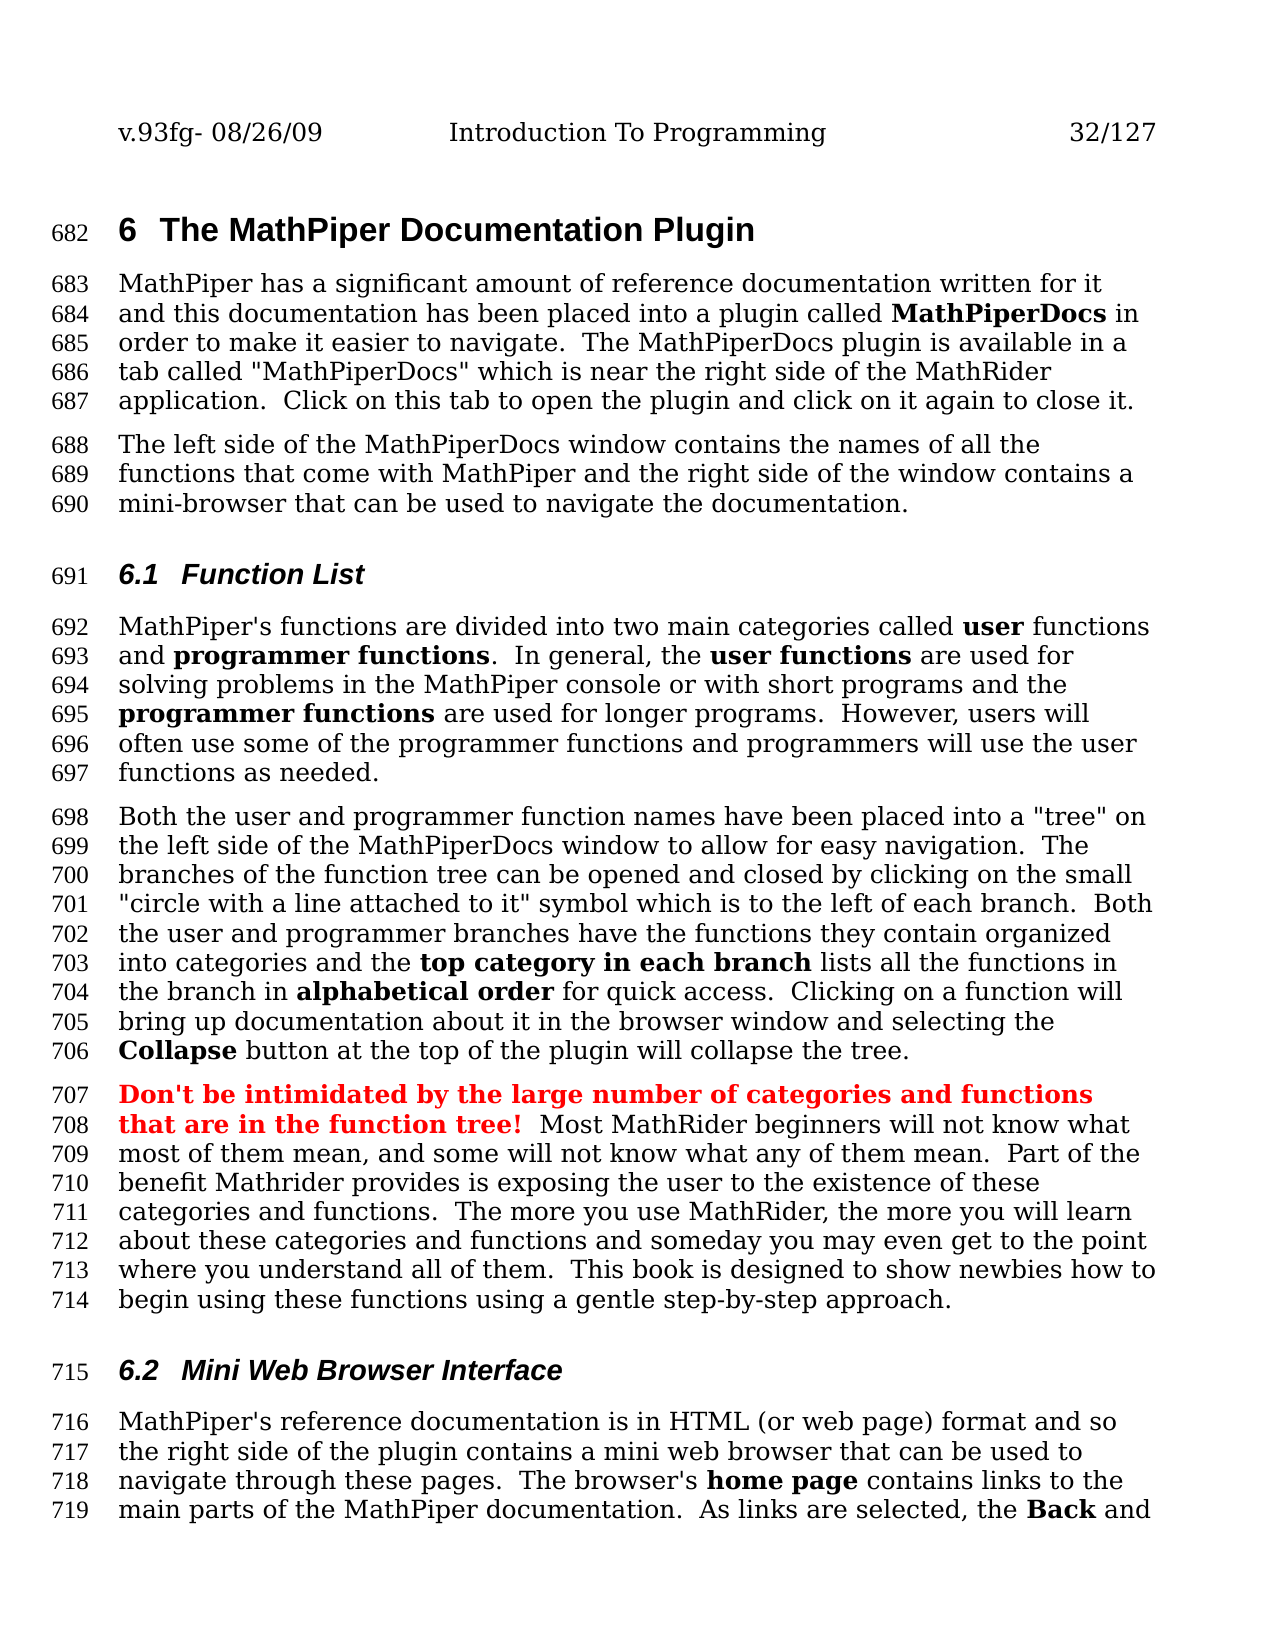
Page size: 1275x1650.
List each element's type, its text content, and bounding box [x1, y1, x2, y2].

subtitle Mini Web Browser Interface [118, 1353, 1157, 1387]
text The left side of the MathPiperDocs window contains the names of all the functions that come with MathPiper and the right side of the window contains a mini-browser that can be used to navigate the documentation. [118, 430, 1157, 518]
text Both the user and programmer function names have been placed into a "tree" on the left side of the MathPiperDocs window to allow for easy navigation. The branches of the function tree can be opened and closed by clicking on the small "circle with a line attached to it" symbol which is to the left of each branch. Both the user and programmer branches have the functions they contain organized into categories and the top category in each branch lists all the functions in the branch in alphabetical order for quick access. Clicking on a function will bring up documentation about it in the browser window and selecting the Collapse button at the top of the plugin will collapse the tree. [118, 802, 1157, 1065]
text MathPiper's reference documentation is in HTML (or web page) format and so the right side of the plugin contains a mini web browser that can be used to navigate through these pages. The browser's home page contains links to the main parts of the MathPiper documentation. As links are selected, the Back and [118, 1407, 1157, 1524]
text MathPiper has a significant amount of reference documentation written for it and this documentation has been placed into a plugin called MathPiperDocs in order to make it easier to navigate. The MathPiperDocs plugin is available in a tab called "MathPiperDocs" which is near the right side of the MathRider application. Click on this tab to open the plugin and click on it again to close it. [118, 269, 1157, 415]
text Don't be intimidated by the large number of categories and functions that are in the function tree! Most MathRider beginners will not know what most of them mean, and some will not know what any of them mean. Part of the benefit Mathrider provides is exposing the user to the existence of these categories and functions. The more you use MathRider, the more you will learn about these categories and functions and someday you may even get to the point where you understand all of them. This book is designed to show newbies how to begin using these functions using a gentle step-by-step approach. [118, 1080, 1157, 1314]
subtitle Function List [118, 557, 1157, 591]
text MathPiper's functions are divided into two main categories called user functions and programmer functions. In general, the user functions are used for solving problems in the MathPiper console or with short programs and the programmer functions are used for longer programs. However, users will often use some of the programmer functions and programmers will use the user functions as needed. [118, 611, 1157, 787]
subtitle The MathPiper Documentation Plugin [118, 210, 1157, 248]
